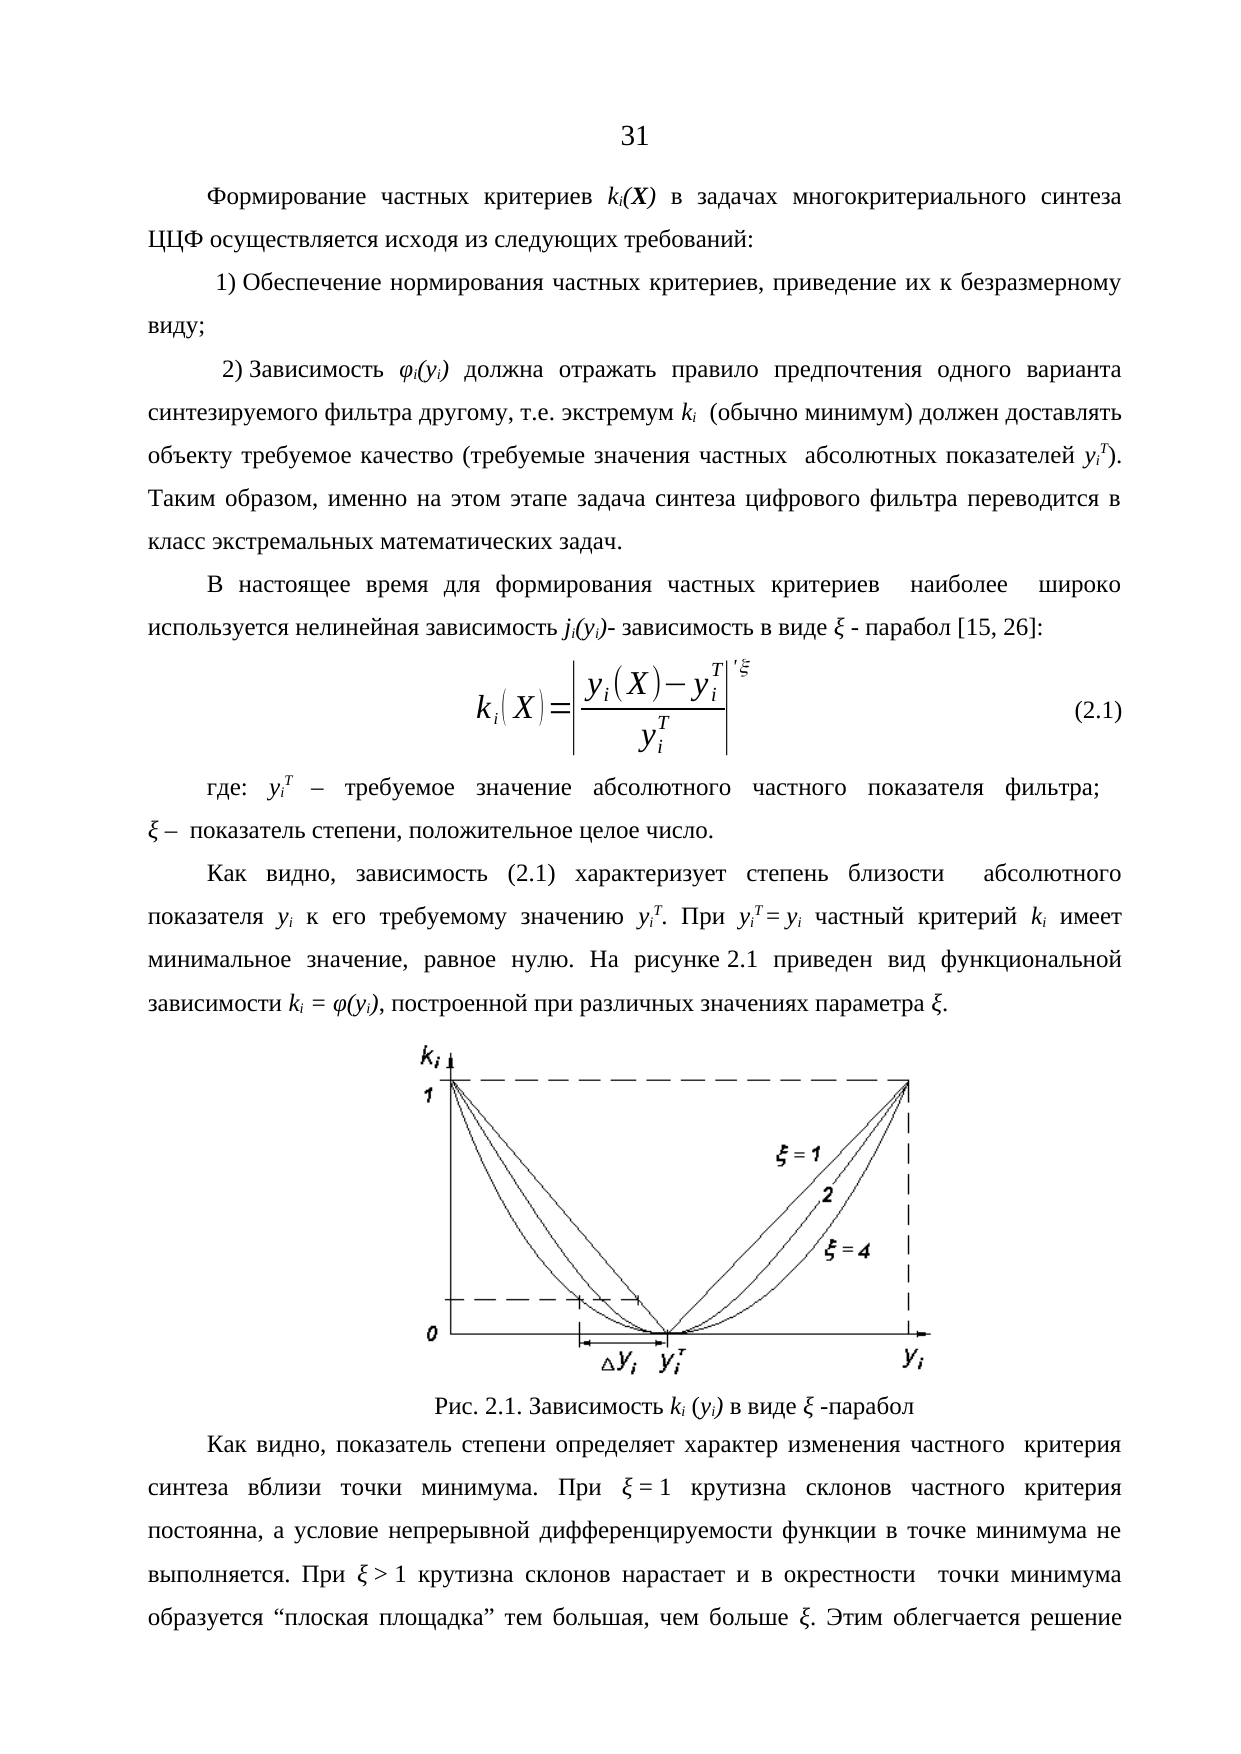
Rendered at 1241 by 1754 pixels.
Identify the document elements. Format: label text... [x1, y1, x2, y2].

text где: yiT – требуемое значение абсолютного частного показателя фильтра; ξ – показатель степени, положительное целое число. [148, 772, 1122, 844]
text Как видно, показатель степени определяет характер изменения частного критерия синтеза вблизи точки минимума. При ξ = 1 крутизна склонов частного критерия постоянна, а условие непрерывной дифференцируемости функции в точке минимума не выполняется. При ξ > 1 крутизна склонов нарастает и в окрестности точки минимума образуется “плоская площадка” тем большая, чем больше ξ. Этим облегчается решение [148, 1429, 1122, 1631]
picture [403, 1031, 945, 1391]
text (2.1) [148, 656, 1122, 758]
text Как видно, зависимость (2.1) характеризует степень близости абсолютного показателя yi к его требуемому значению yiT. При yiT = yi частный критерий ki имеет минимальное значение, равное нулю. На рисунке 2.1 приведен вид функциональной зависимости ki = φ(yi), построенной при различных значениях параметра ξ. [148, 858, 1122, 1016]
text В настоящее время для формирования частных критериев наиболее широко используется нелинейная зависимость ji(yi)- зависимость в виде ξ - парабол [15, 26]: [148, 569, 1122, 641]
table_header [945, 1031, 973, 1391]
text Формирование частных критериев ki(X) в задачах многокритериального синтеза ЦЦФ осуществляется исходя из следующих требований: [148, 181, 1122, 253]
table_header [316, 1031, 403, 1391]
text 1) Обеспечение нормирования частных критериев, приведение их к безразмерному виду; [148, 267, 1122, 339]
table_cell Рис. 2.1. Зависимость ki (yi) в виде ξ -парабол [316, 1391, 973, 1423]
text 2) Зависимость φi(yi) должна отражать правило предпочтения одного варианта синтезируемого фильтра другому, т.е. экстремум ki (обычно минимум) должен доставлять объекту требуемое качество (требуемые значения частных абсолютных показателей yiT). Таким образом, именно на этом этапе задача синтеза цифрового фильтра переводится в класс экстремальных математических задач. [148, 354, 1122, 555]
